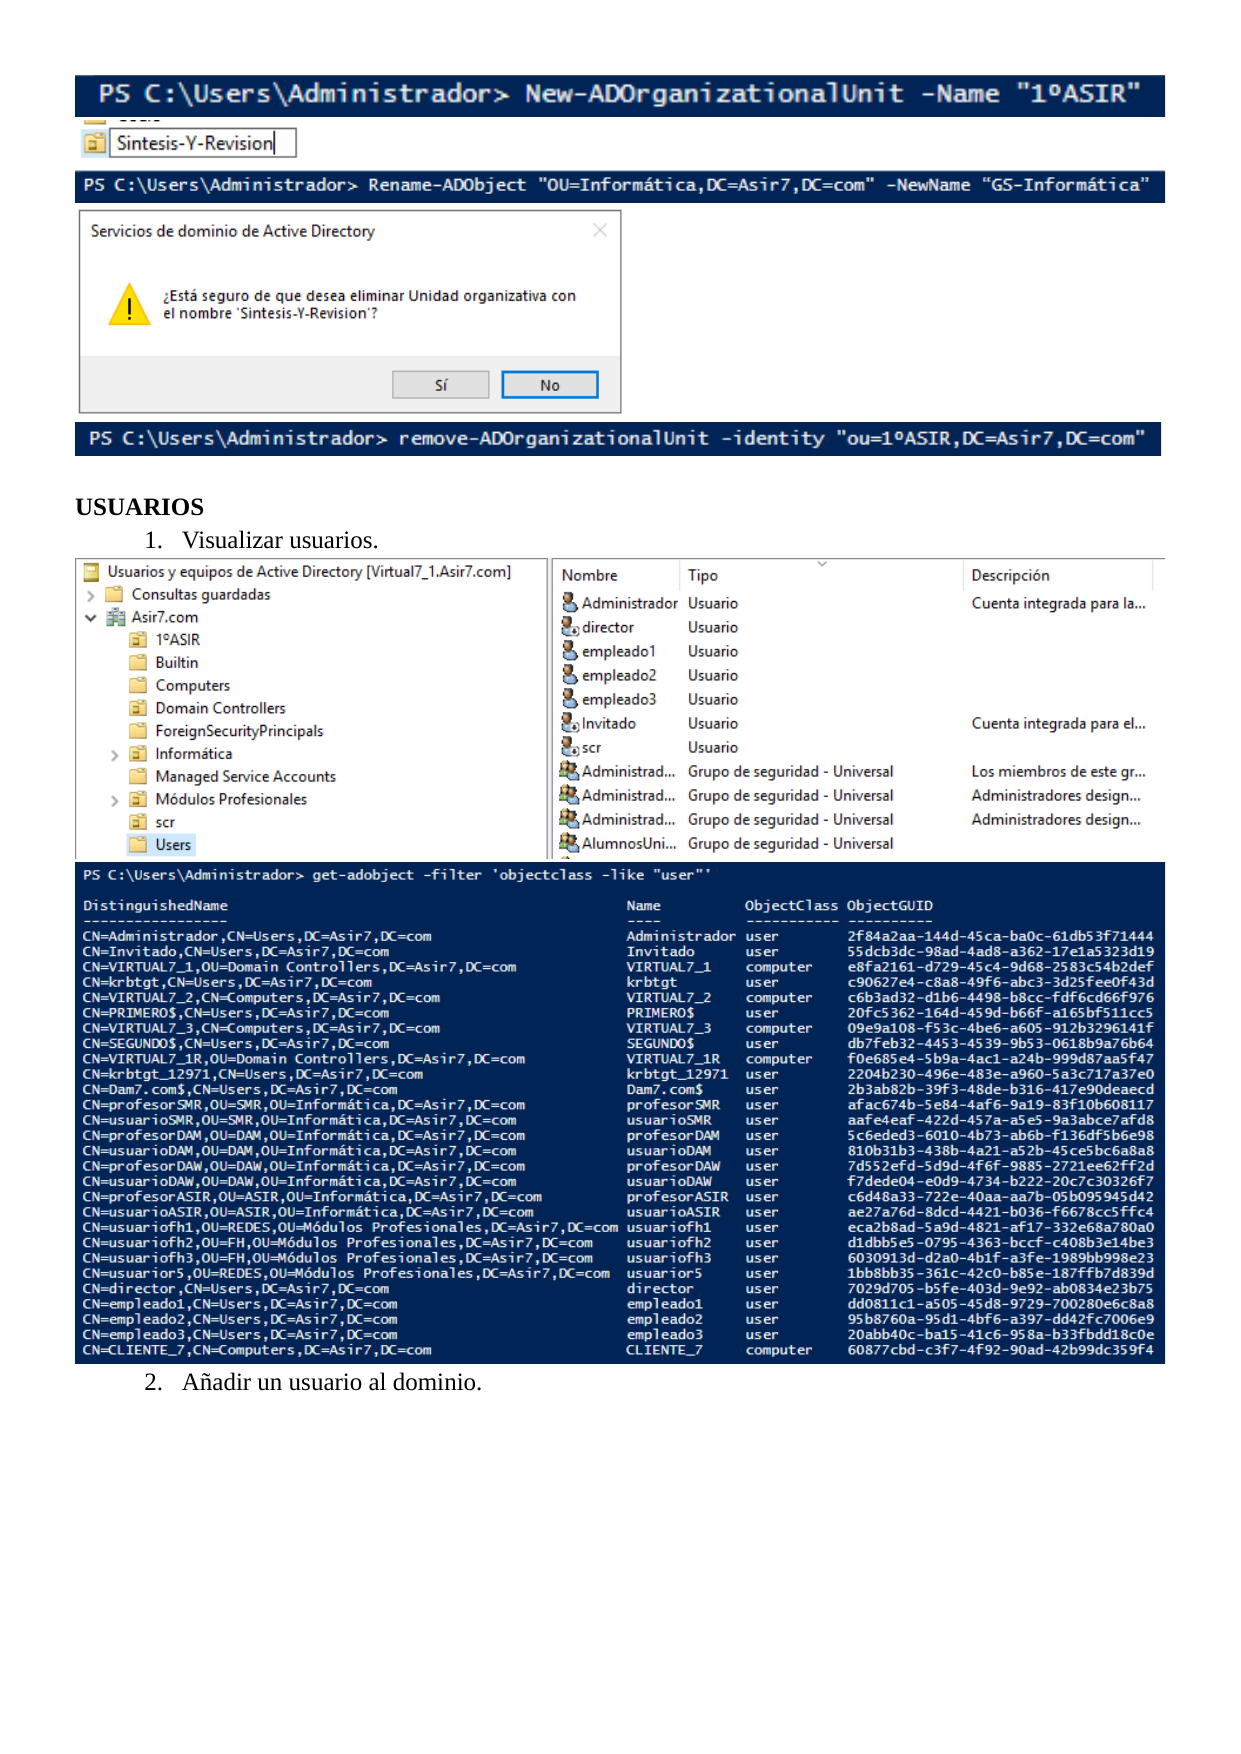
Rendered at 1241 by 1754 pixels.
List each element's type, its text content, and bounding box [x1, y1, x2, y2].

text USUARIOS [75, 492, 1165, 521]
list Añadir un usuario al dominio. [144, 1367, 1165, 1396]
list Visualizar usuarios. [144, 526, 1165, 554]
